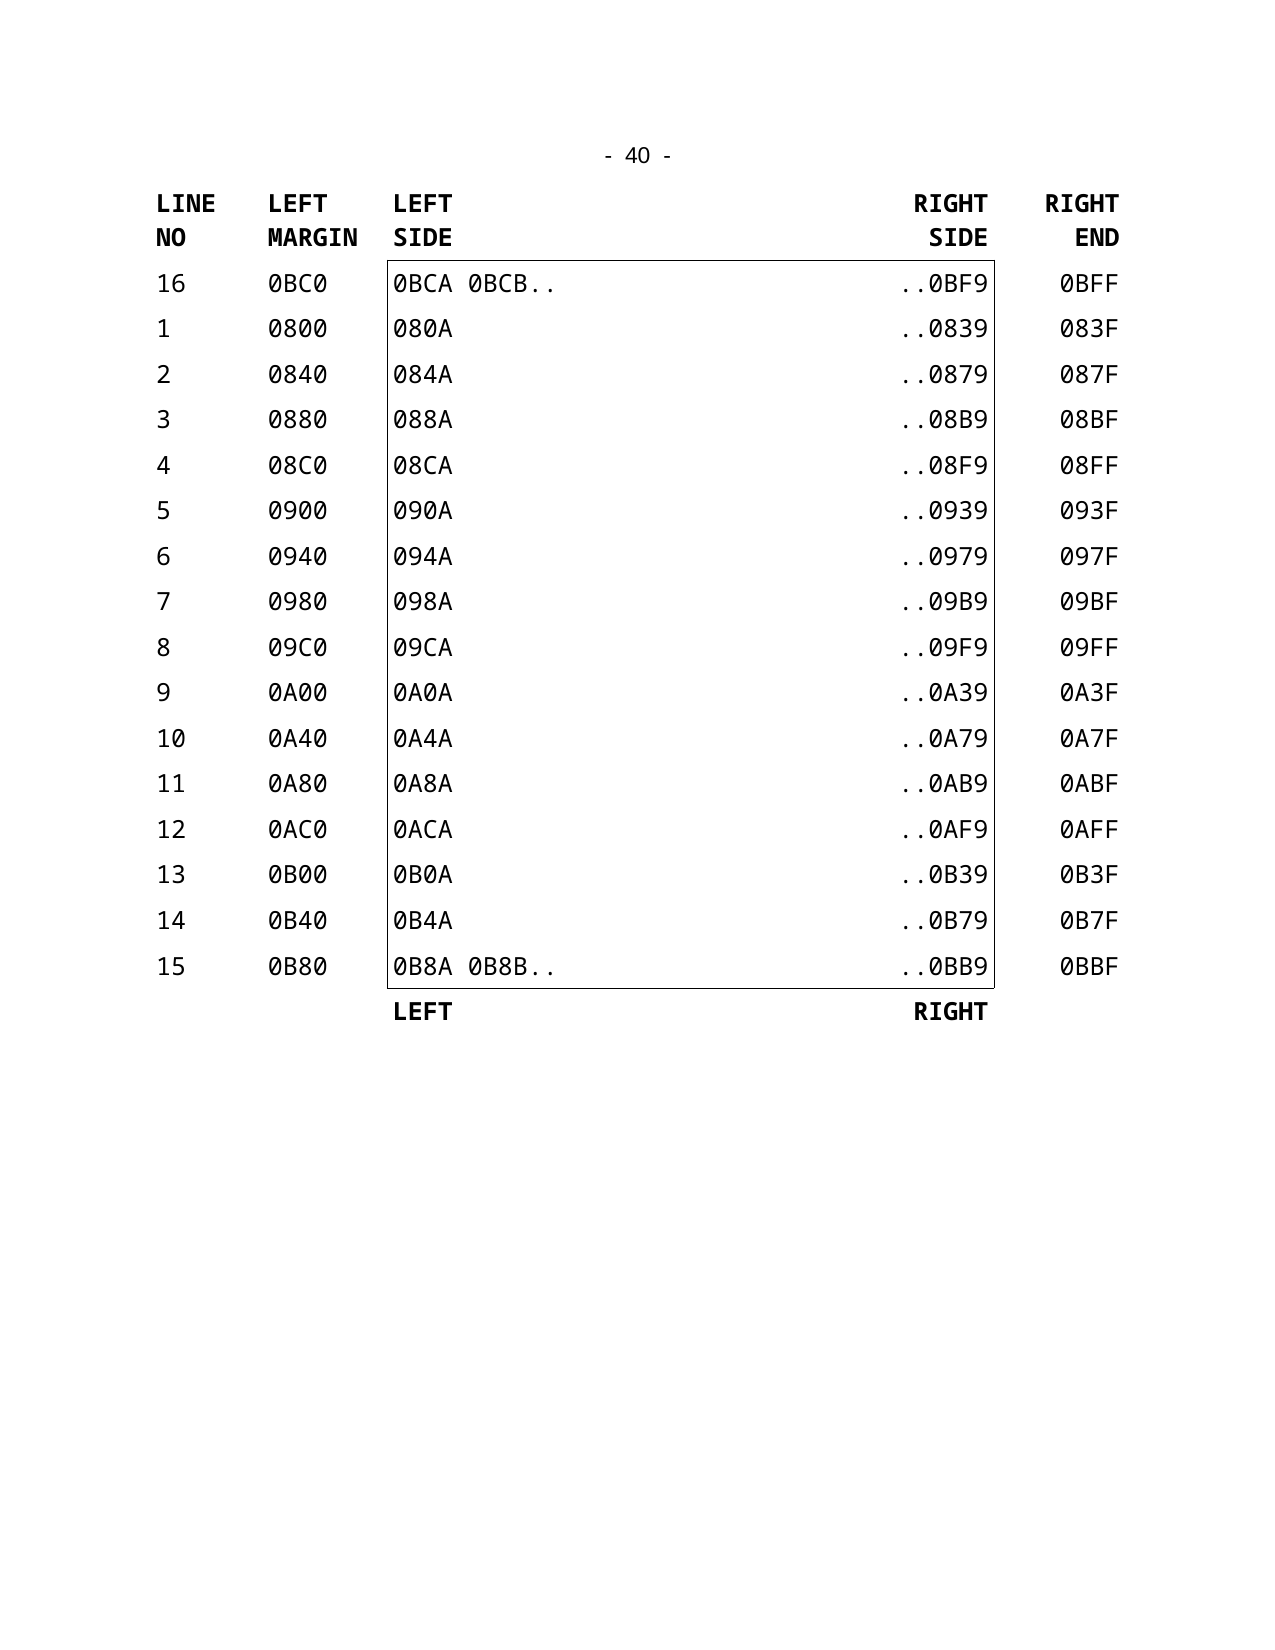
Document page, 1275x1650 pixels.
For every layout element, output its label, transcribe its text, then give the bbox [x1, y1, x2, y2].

table_cell 0A80 [262, 760, 387, 806]
table_cell 098A [388, 578, 699, 624]
table_cell 094A [388, 533, 699, 578]
table_cell 090A [388, 487, 699, 533]
table_cell 1 [150, 305, 262, 351]
table_header RIGHT SIDE [700, 180, 994, 259]
table_cell 0BFF [995, 260, 1125, 305]
table_header RIGHT END [994, 180, 1125, 259]
table_cell 6 [150, 533, 262, 578]
table_cell 0B3F [995, 851, 1125, 897]
table_cell ..0BF9 [700, 261, 994, 305]
table_cell 0AFF [995, 806, 1125, 851]
table_cell 09BF [995, 578, 1125, 624]
table_cell ..0879 [700, 351, 994, 396]
table_cell 11 [150, 760, 262, 806]
table_cell 9 [150, 669, 262, 715]
table_cell [994, 988, 1125, 1033]
table_cell 08CA [388, 442, 699, 487]
table_cell ..08B9 [700, 396, 994, 442]
table_cell 0ACA [388, 806, 699, 851]
table_cell RIGHT [700, 989, 994, 1033]
table_cell 0B40 [262, 897, 387, 942]
table_cell 0A3F [995, 669, 1125, 715]
table_cell ..0839 [700, 305, 994, 351]
table_cell 0A0A [388, 669, 699, 715]
table_cell 08C0 [262, 442, 387, 487]
table_cell 0B00 [262, 851, 387, 897]
table_cell 0BCA 0BCB.. [388, 261, 699, 305]
table_cell 13 [150, 851, 262, 897]
table_cell 8 [150, 624, 262, 669]
table_cell 0840 [262, 351, 387, 396]
table_cell 09FF [995, 624, 1125, 669]
table_cell 15 [150, 943, 262, 988]
table_cell 083F [995, 305, 1125, 351]
table_cell 0880 [262, 396, 387, 442]
table_cell 09C0 [262, 624, 387, 669]
table_cell 097F [995, 533, 1125, 578]
table_cell 09CA [388, 624, 699, 669]
table_cell [262, 988, 387, 1033]
table_cell 4 [150, 442, 262, 487]
table_cell 0B0A [388, 851, 699, 897]
table_cell [150, 988, 262, 1033]
table_cell 0A40 [262, 715, 387, 760]
table_cell 2 [150, 351, 262, 396]
table_cell 7 [150, 578, 262, 624]
table_cell ..09B9 [700, 578, 994, 624]
table_header LEFT SIDE [387, 180, 699, 259]
table_header LINE NO [150, 180, 262, 259]
table_cell ..0B79 [700, 897, 994, 942]
table_cell ..08F9 [700, 442, 994, 487]
table_cell 088A [388, 396, 699, 442]
table_cell ..0A39 [700, 669, 994, 715]
table_cell 0800 [262, 305, 387, 351]
table_cell 0BBF [995, 943, 1125, 988]
table_cell 0A8A [388, 760, 699, 806]
table_cell 0B80 [262, 943, 387, 988]
table_cell 10 [150, 715, 262, 760]
table_cell 0940 [262, 533, 387, 578]
table_cell 0B8A 0B8B.. [388, 943, 699, 988]
table_cell ..0AB9 [700, 760, 994, 806]
table_cell 087F [995, 351, 1125, 396]
table_cell 093F [995, 487, 1125, 533]
table_cell 0AC0 [262, 806, 387, 851]
table_cell ..0BB9 [700, 943, 994, 988]
table_cell 084A [388, 351, 699, 396]
table_cell 12 [150, 806, 262, 851]
table_cell 0A7F [995, 715, 1125, 760]
table_cell ..0A79 [700, 715, 994, 760]
table_cell 0A4A [388, 715, 699, 760]
table_cell 0B4A [388, 897, 699, 942]
table_cell LEFT [387, 989, 699, 1033]
table_cell 3 [150, 396, 262, 442]
table_cell ..09F9 [700, 624, 994, 669]
table_cell 08FF [995, 442, 1125, 487]
table_cell 0A00 [262, 669, 387, 715]
table_cell 16 [150, 260, 262, 305]
table_cell 5 [150, 487, 262, 533]
table_cell 0BC0 [262, 260, 387, 305]
table_cell ..0939 [700, 487, 994, 533]
table_cell 08BF [995, 396, 1125, 442]
table_header LEFT MARGIN [262, 180, 387, 259]
table_cell ..0B39 [700, 851, 994, 897]
table_cell ..0AF9 [700, 806, 994, 851]
table_cell 14 [150, 897, 262, 942]
table_cell ..0979 [700, 533, 994, 578]
table_cell 0980 [262, 578, 387, 624]
table_cell 0900 [262, 487, 387, 533]
table_cell 0B7F [995, 897, 1125, 942]
table_cell 080A [388, 305, 699, 351]
table_cell 0ABF [995, 760, 1125, 806]
